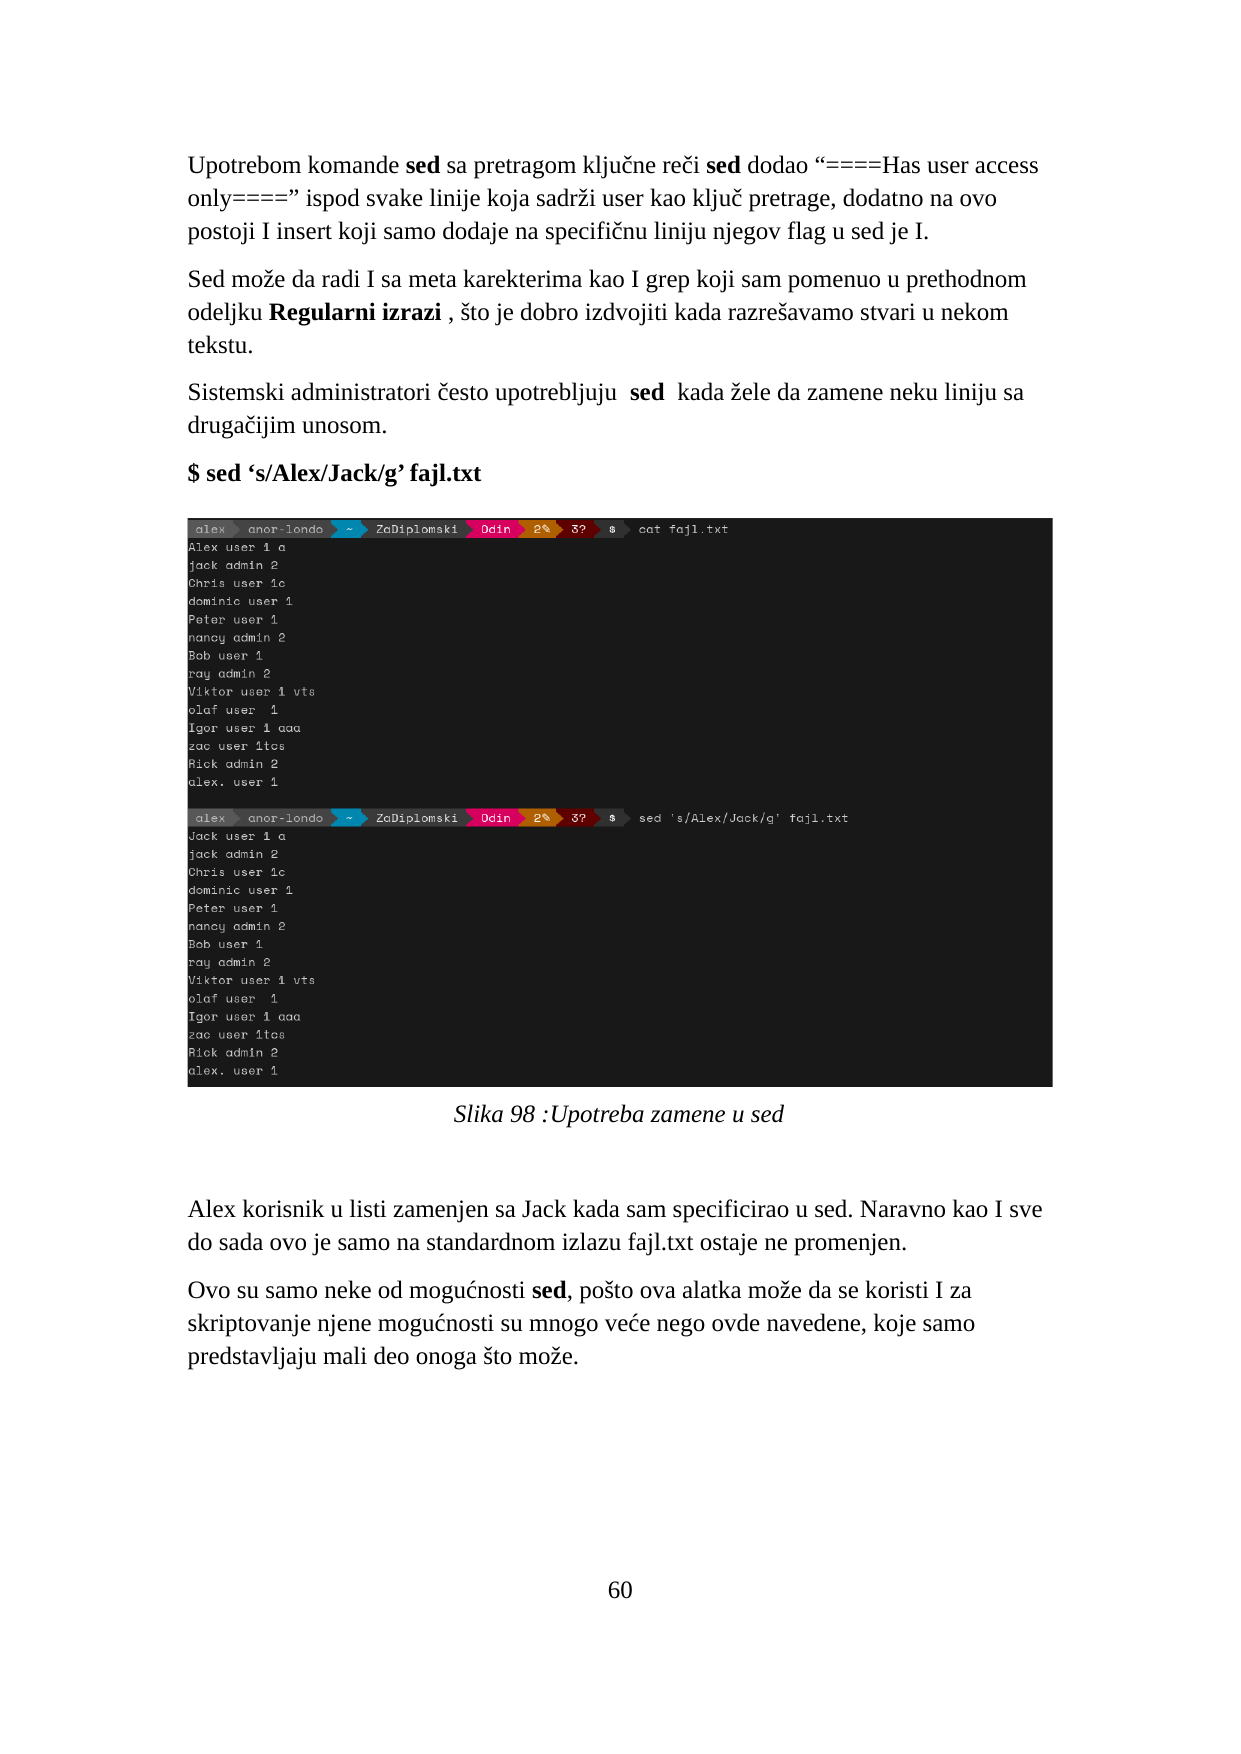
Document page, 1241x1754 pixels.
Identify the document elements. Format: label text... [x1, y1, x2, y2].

text $ sed ‘s/Alex/Jack/g’ fajl.txt [187, 458, 1053, 487]
text Upotrebom komande sed sa pretragom ključne reči sed dodao “====Has user access only====” ispod svake linije koja sadrži user kao ključ pretrage, dodatno na ovo postoji I insert koji samo dodaje na specifičnu liniju njegov flag u sed je I. [187, 150, 1053, 245]
text Slika 98 :Upotreba zamene u sed [187, 1087, 1053, 1128]
text Sistemski administratori često upotrebljuju sed kada žele da zamene neku liniju sa drugačijim unosom. [187, 377, 1053, 439]
picture [187, 518, 1053, 1087]
text Alex korisnik u listi zamenjen sa Jack kada sam specificirao u sed. Naravno kao I sve do sada ovo je samo na standardnom izlazu fajl.txt ostaje ne promenjen. [187, 1194, 1053, 1256]
text Sed može da radi I sa meta karekterima kao I grep koji sam pomenuo u prethodnom odeljku Regularni izrazi , što je dobro izdvojiti kada razrešavamo stvari u nekom tekstu. [187, 264, 1053, 358]
text Ovo su samo neke od mogućnosti sed, pošto ova alatka može da se koristi I za skriptovanje njene mogućnosti su mnogo veće nego ovde navedene, koje samo predstavljaju mali deo onoga što može. [187, 1275, 1053, 1370]
